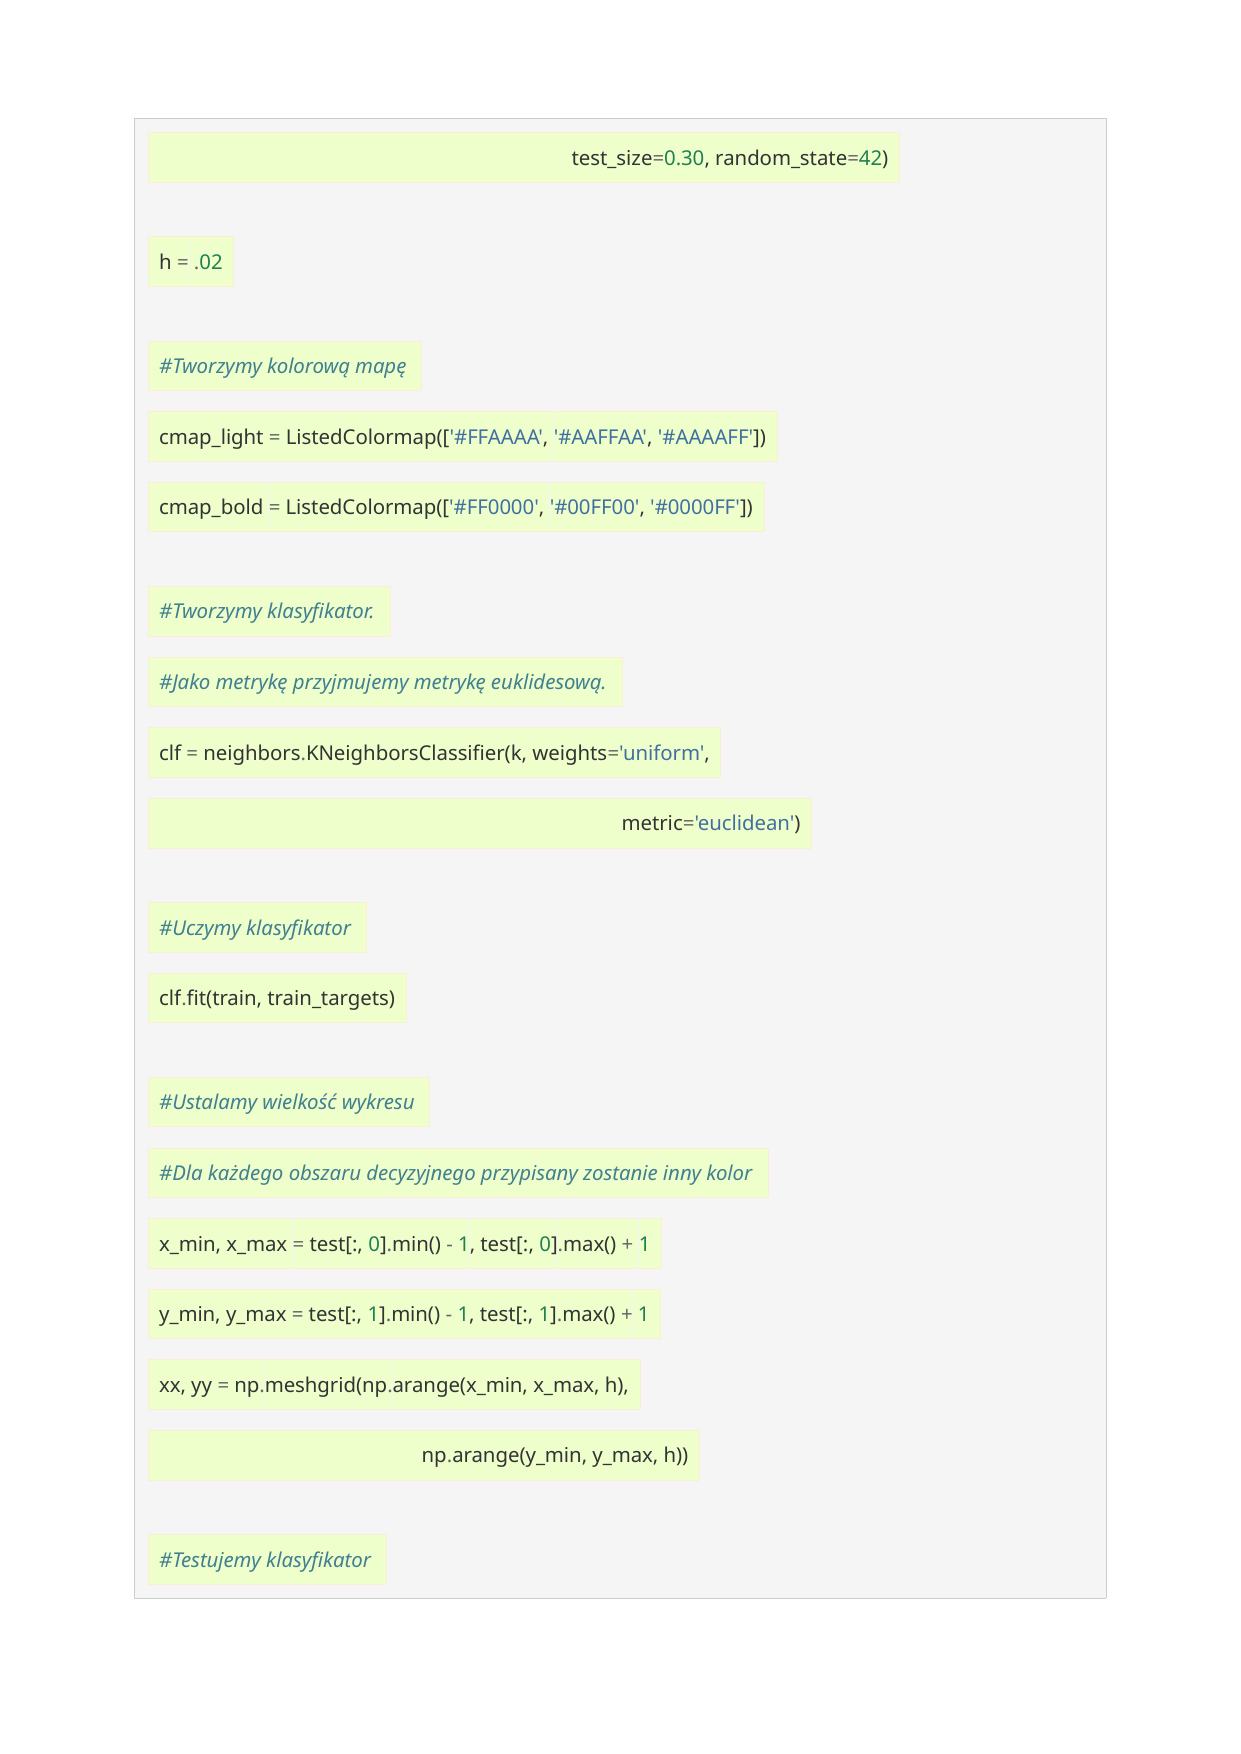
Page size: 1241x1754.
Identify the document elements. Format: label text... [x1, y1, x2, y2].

text x_min, x_max = test[:, 0].min() - 1, test[:, 0].max() + 1 [135, 1204, 1106, 1268]
text np.arange(y_min, y_max, h)) [135, 1416, 1106, 1480]
text test_size=0.30, random_state=42) [135, 119, 1106, 182]
text #Testujemy klasyfikator [135, 1520, 1106, 1598]
text cmap_bold = ListedColormap(['#FF0000', '#00FF00', '#0000FF']) [135, 468, 1106, 532]
text y_min, y_max = test[:, 1].min() - 1, test[:, 1].max() + 1 [135, 1274, 1106, 1338]
text h = .02 [135, 222, 1106, 286]
text #Tworzymy kolorową mapę [135, 326, 1106, 390]
text #Tworzymy klasyfikator. [135, 572, 1106, 636]
text #Uczymy klasyfikator [135, 888, 1106, 952]
text #Jako metrykę przyjmujemy metrykę euklidesową. [135, 642, 1106, 706]
text clf = neighbors.KNeighborsClassifier(k, weights='uniform', [135, 713, 1106, 777]
text clf.fit(train, train_targets) [135, 958, 1106, 1022]
text cmap_light = ListedColormap(['#FFAAAA', '#AAFFAA', '#AAAAFF']) [135, 397, 1106, 461]
text xx, yy = np.meshgrid(np.arange(x_min, x_max, h), [135, 1345, 1106, 1409]
text metric='euclidean') [135, 784, 1106, 848]
text #Ustalamy wielkość wykresu [135, 1063, 1106, 1127]
text #Dla każdego obszaru decyzyjnego przypisany zostanie inny kolor [135, 1133, 1106, 1197]
